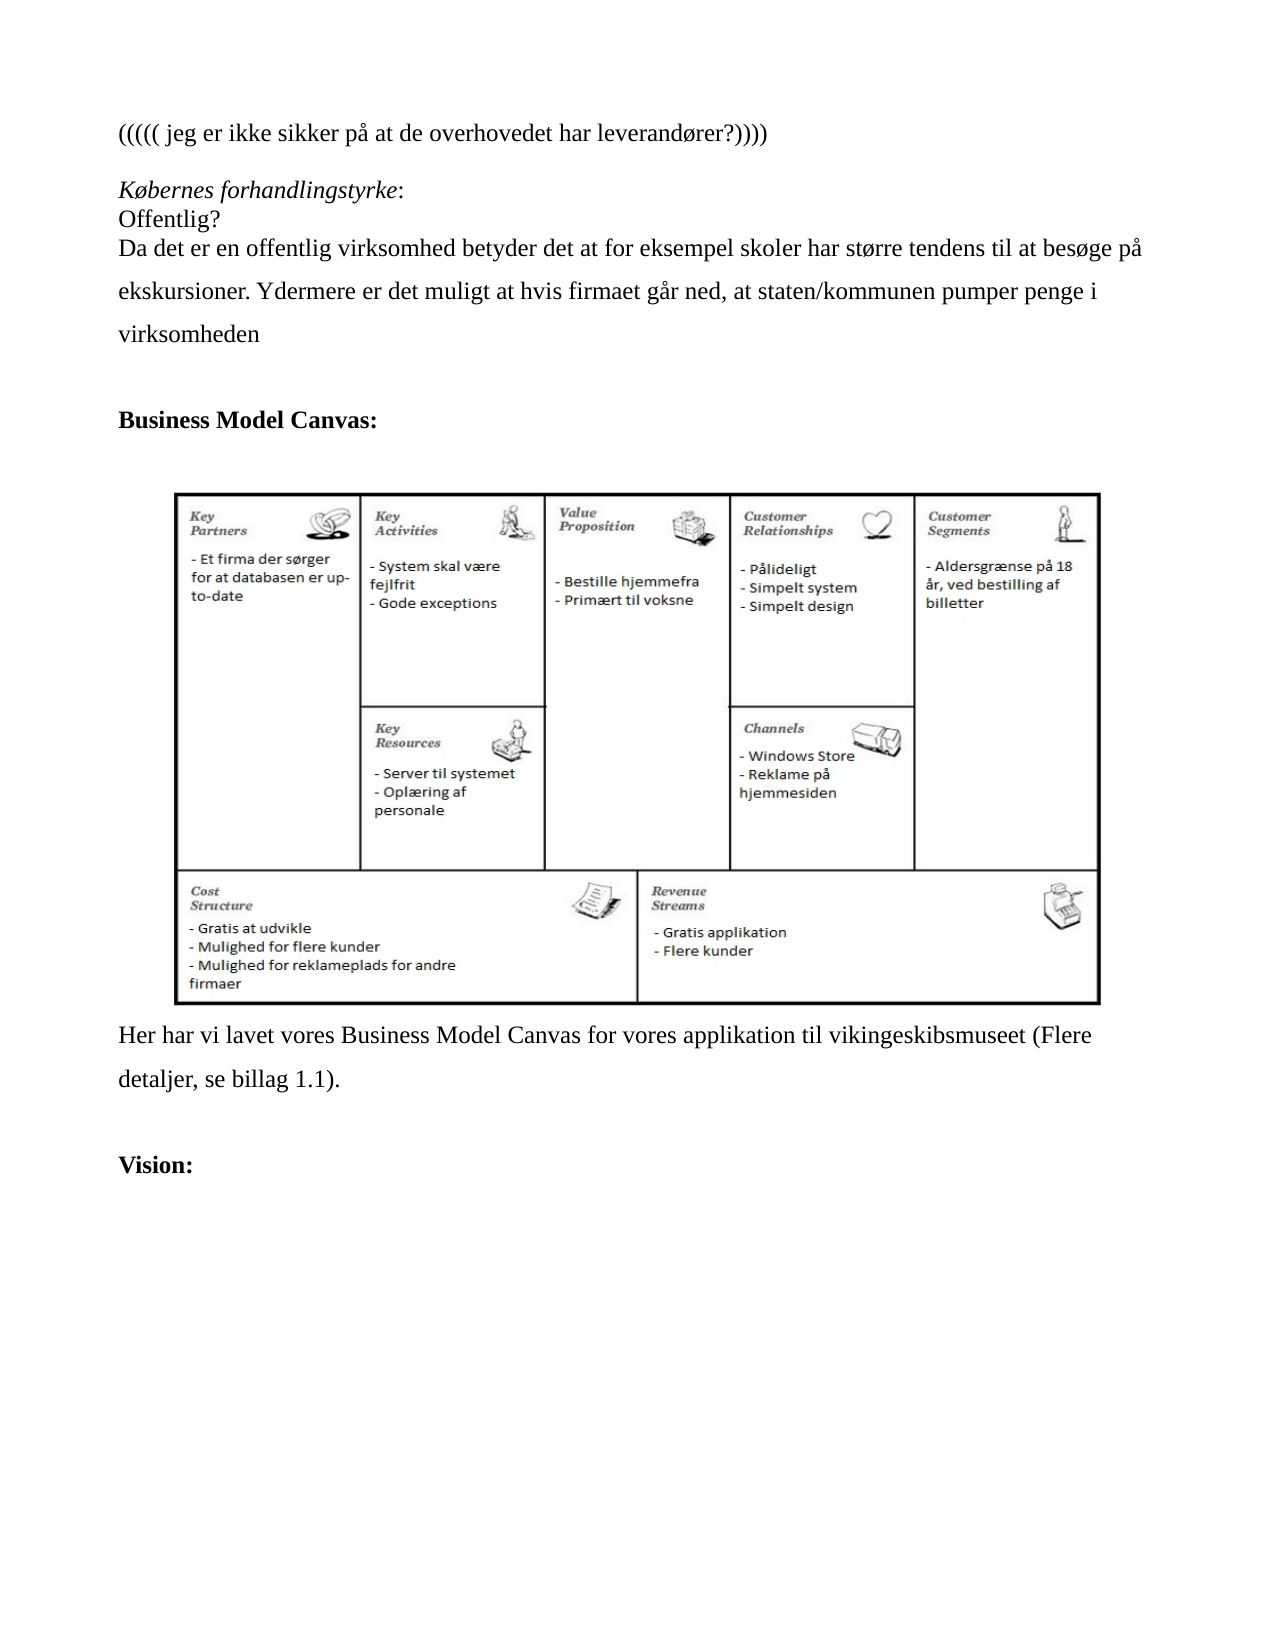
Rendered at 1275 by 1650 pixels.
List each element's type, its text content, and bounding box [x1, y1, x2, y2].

text Offentlig? [118, 204, 1157, 233]
text Vision: [118, 1150, 1157, 1179]
text Her har vi lavet vores Business Model Canvas for vores applikation til vikingeskibsmuseet (Flere detaljer, se billag 1.1). [118, 847, 1157, 1092]
text Business Model Canvas: [118, 406, 1157, 434]
text Købernes forhandlingstyrke: [118, 176, 1157, 204]
text ((((( jeg er ikke sikker på at de overhovedet har leverandører?)))) [118, 118, 1157, 147]
text Da det er en offentlig virksomhed betyder det at for eksempel skoler har større tendens til at besøge på ekskursioner. Ydermere er det muligt at hvis firmaet går ned, at staten/kommunen pumper penge i virksomheden [118, 233, 1157, 348]
picture [173, 491, 1102, 1007]
